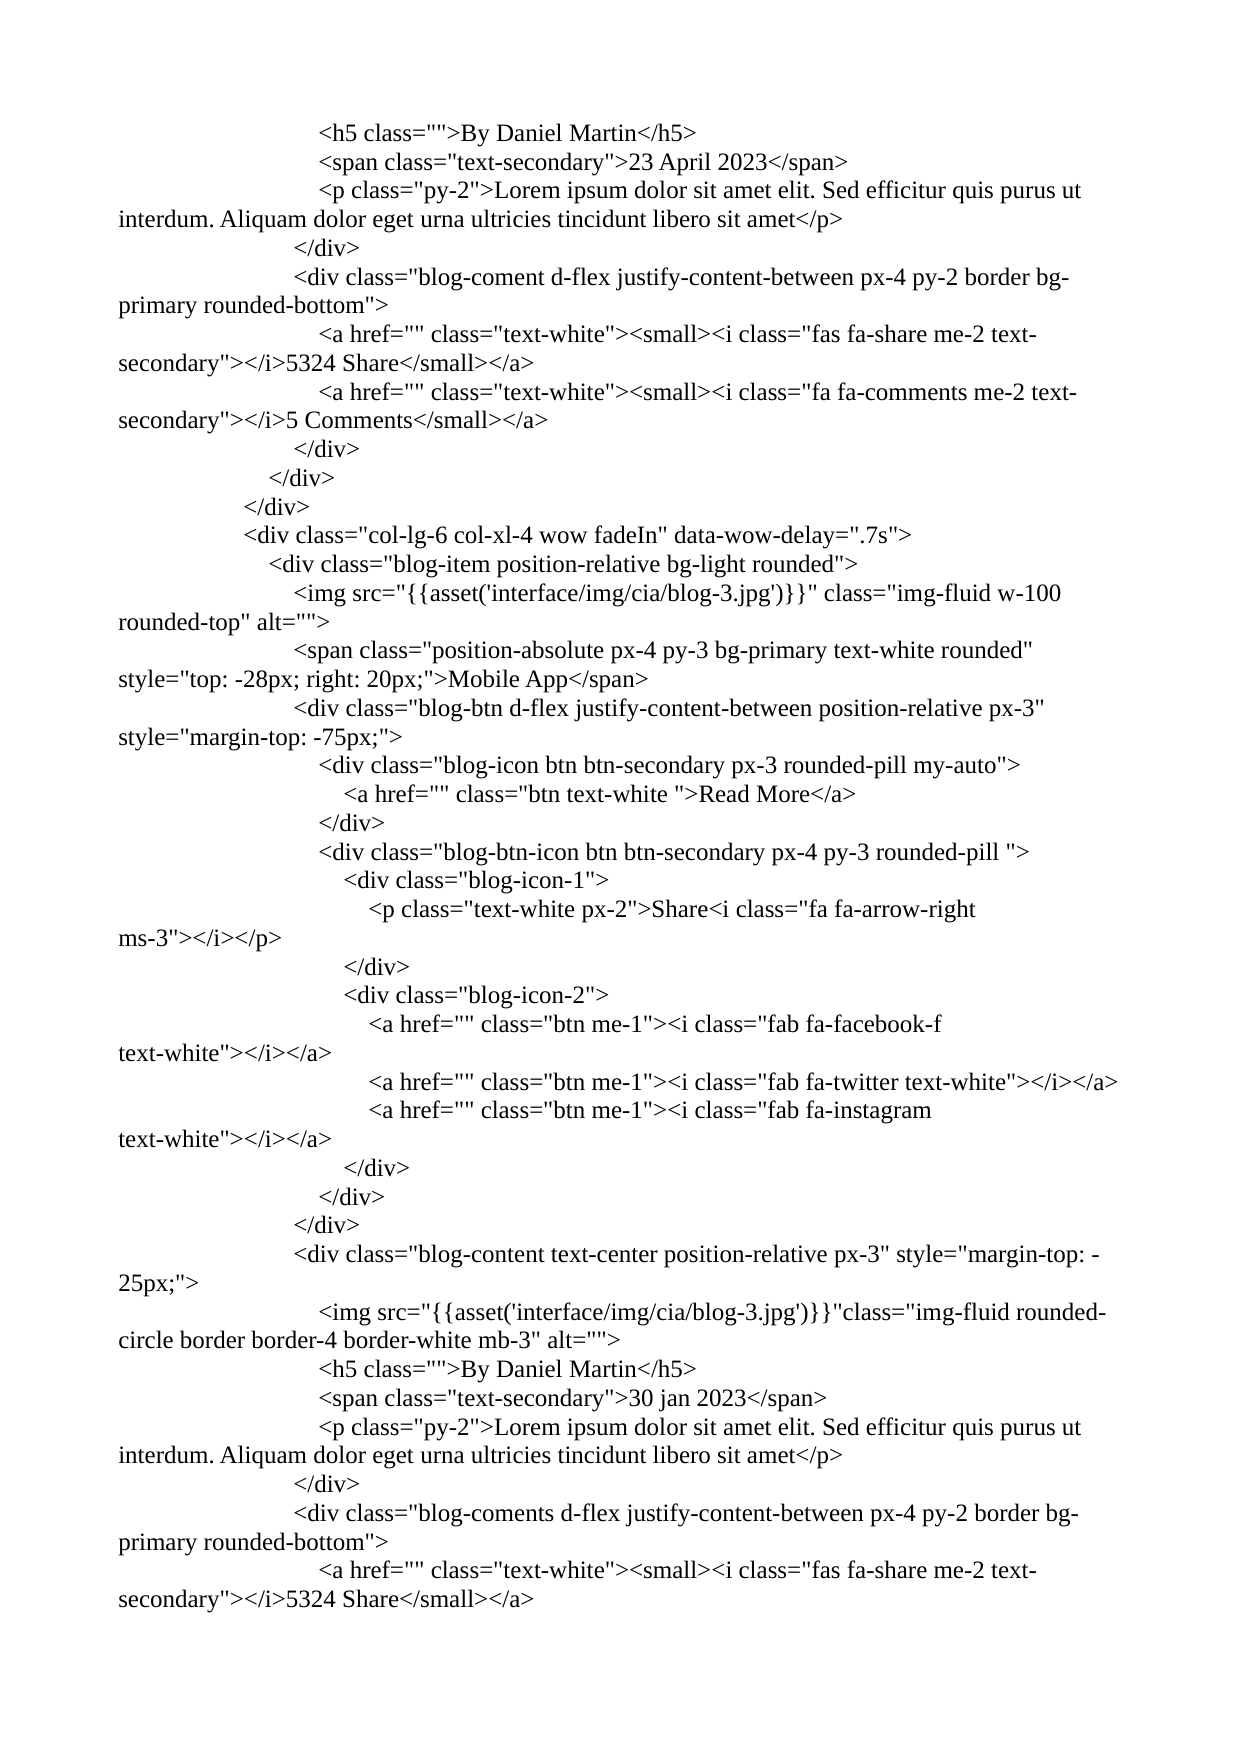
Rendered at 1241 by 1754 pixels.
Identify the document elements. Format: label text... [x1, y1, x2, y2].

text </div> [118, 1469, 1122, 1498]
text </div> [118, 492, 1122, 521]
text <div class="blog-item position-relative bg-light rounded"> [118, 549, 1122, 578]
text </div> [118, 233, 1122, 262]
text <a href="" class="text-white"><small><i class="fas fa-share me-2 text-secondary"></i>5324 Share</small></a> [118, 319, 1122, 377]
text <div class="blog-icon-1"> [118, 866, 1122, 894]
text <div class="blog-btn d-flex justify-content-between position-relative px-3" style="margin-top: -75px;"> [118, 693, 1122, 751]
text <p class="py-2">Lorem ipsum dolor sit amet elit. Sed efficitur quis purus ut interdum. Aliquam dolor eget urna ultricies tincidunt libero sit amet</p> [118, 1412, 1122, 1469]
text <div class="blog-coments d-flex justify-content-between px-4 py-2 border bg-primary rounded-bottom"> [118, 1498, 1122, 1556]
text </div> [118, 952, 1122, 981]
text </div> [118, 1211, 1122, 1239]
text <h5 class="">By Daniel Martin</h5> [118, 1354, 1122, 1383]
text <div class="col-lg-6 col-xl-4 wow fadeIn" data-wow-delay=".7s"> [118, 521, 1122, 549]
text <span class="position-absolute px-4 py-3 bg-primary text-white rounded" style="top: -28px; right: 20px;">Mobile App</span> [118, 636, 1122, 693]
text <img src="{{asset('interface/img/cia/blog-3.jpg')}}" class="img-fluid w-100 rounded-top" alt=""> [118, 578, 1122, 636]
text </div> [118, 808, 1122, 837]
text </div> [118, 1153, 1122, 1182]
text <div class="blog-btn-icon btn btn-secondary px-4 py-3 rounded-pill "> [118, 837, 1122, 866]
text <a href="" class="btn me-1"><i class="fab fa-facebook-f text-white"></i></a> [118, 1009, 1122, 1067]
text <div class="blog-icon btn btn-secondary px-3 rounded-pill my-auto"> [118, 751, 1122, 779]
text <p class="py-2">Lorem ipsum dolor sit amet elit. Sed efficitur quis purus ut interdum. Aliquam dolor eget urna ultricies tincidunt libero sit amet</p> [118, 176, 1122, 233]
text <span class="text-secondary">30 jan 2023</span> [118, 1383, 1122, 1412]
text </div> [118, 463, 1122, 492]
text <a href="" class="btn text-white ">Read More</a> [118, 779, 1122, 808]
text <img src="{{asset('interface/img/cia/blog-3.jpg')}}"class="img-fluid rounded-circle border border-4 border-white mb-3" alt=""> [118, 1297, 1122, 1354]
text <span class="text-secondary">23 April 2023</span> [118, 147, 1122, 176]
text <p class="text-white px-2">Share<i class="fa fa-arrow-right ms-3"></i></p> [118, 894, 1122, 952]
text <a href="" class="text-white"><small><i class="fa fa-comments me-2 text-secondary"></i>5 Comments</small></a> [118, 377, 1122, 434]
text <a href="" class="btn me-1"><i class="fab fa-instagram text-white"></i></a> [118, 1096, 1122, 1153]
text </div> [118, 434, 1122, 463]
text </div> [118, 1182, 1122, 1211]
text <div class="blog-coment d-flex justify-content-between px-4 py-2 border bg-primary rounded-bottom"> [118, 262, 1122, 319]
text <div class="blog-icon-2"> [118, 981, 1122, 1009]
text <div class="blog-content text-center position-relative px-3" style="margin-top: -25px;"> [118, 1239, 1122, 1297]
text <h5 class="">By Daniel Martin</h5> [118, 118, 1122, 147]
text <a href="" class="btn me-1"><i class="fab fa-twitter text-white"></i></a> [118, 1067, 1122, 1096]
text <a href="" class="text-white"><small><i class="fas fa-share me-2 text-secondary"></i>5324 Share</small></a> [118, 1556, 1122, 1613]
